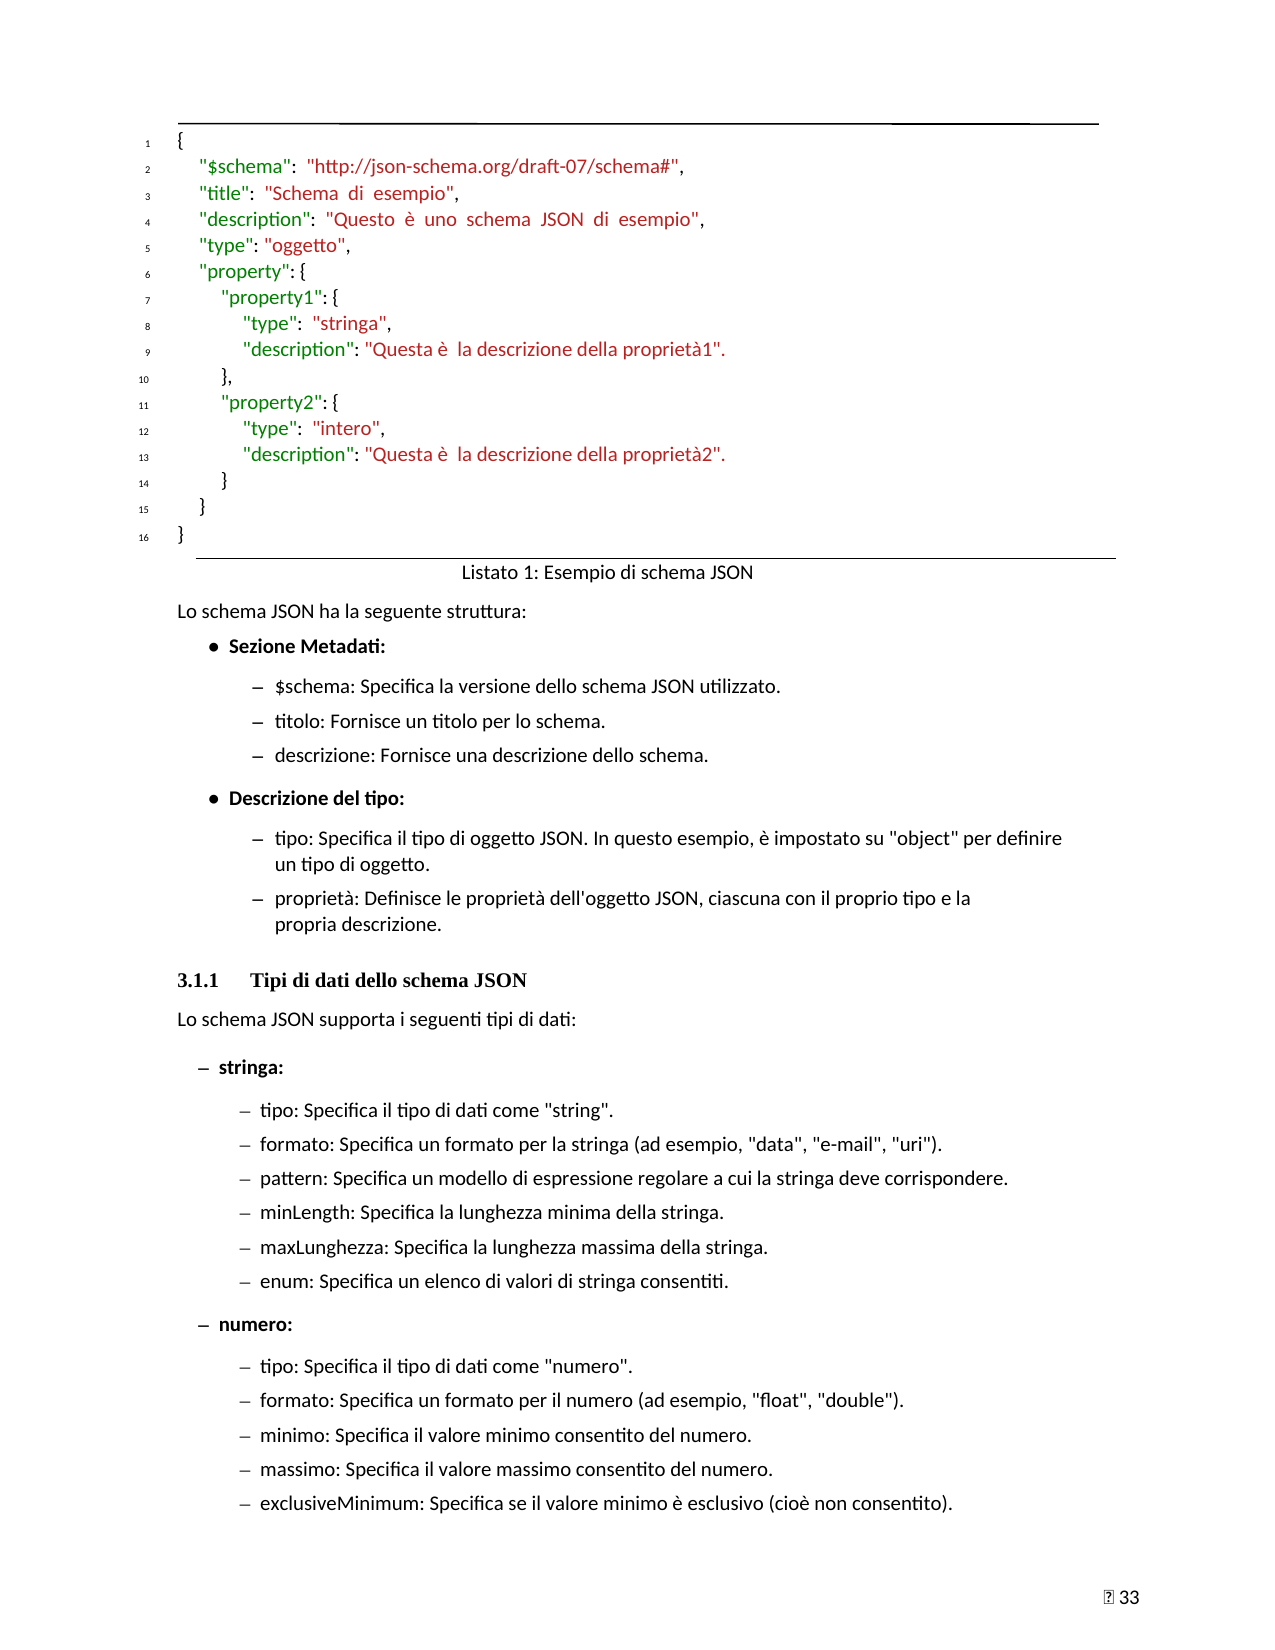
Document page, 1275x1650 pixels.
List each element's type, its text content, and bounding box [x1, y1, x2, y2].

list maxLunghezza: Specifica la lunghezza massima della stringa. [239, 1234, 1139, 1259]
list minLength: Specifica la lunghezza minima della stringa. [239, 1199, 1139, 1225]
list Sezione Metadati: [208, 633, 1139, 659]
text 15 } [138, 493, 1139, 519]
list numero: [198, 1311, 1139, 1336]
text 2 "$schema": "http://json-schema.org/draft-07/schema#", [145, 154, 1139, 179]
text 1 { [145, 127, 1139, 153]
text Lo schema JSON supporta i seguenti tipi di dati: [177, 1006, 1139, 1031]
list minimo: Specifica il valore minimo consentito del numero. [239, 1422, 1139, 1447]
list titolo: Fornisce un titolo per lo schema. [252, 708, 1139, 733]
list tipo: Specifica il tipo di oggetto JSON. In questo esempio, è impostato su "object" per definire un tipo di oggetto. [252, 825, 1076, 876]
list $schema: Specifica la versione dello schema JSON utilizzato. [252, 674, 1139, 699]
list tipo: Specifica il tipo di dati come "string". [239, 1097, 1139, 1122]
list Descrizione del tipo: [208, 785, 1139, 810]
text 14 } [138, 467, 1139, 493]
text 9 "description": "Questa è la descrizione della proprietà1". [145, 337, 1139, 362]
list formato: Specifica un formato per la stringa (ad esempio, "data", "e-mail", "uri"). [239, 1131, 1139, 1156]
text 4 "description": "Questo è uno schema JSON di esempio", [145, 206, 1139, 231]
list enum: Specifica un elenco di valori di stringa consentiti. [239, 1268, 1139, 1293]
text 8 "type": "stringa", [145, 311, 1139, 336]
text 11 "property2": { [138, 389, 1139, 414]
text 3 "title": "Schema di esempio", [145, 180, 1139, 205]
text 13 "description": "Questa è la descrizione della proprietà2". [138, 441, 1139, 467]
list massimo: Specifica il valore massimo consentito del numero. [239, 1456, 1139, 1482]
list formato: Specifica un formato per il numero (ad esempio, "float", "double"). [239, 1388, 1139, 1413]
list pattern: Specifica un modello di espressione regolare a cui la stringa deve corrispondere. [239, 1165, 1139, 1191]
text Lo schema JSON ha la seguente struttura: [177, 598, 1099, 624]
text Listato 1: Esempio di schema JSON [177, 546, 810, 585]
text 16 } [138, 521, 1139, 546]
subtitle Tipi di dati dello schema JSON [177, 967, 1139, 992]
text 7 "property1": { [145, 284, 1139, 310]
list proprietà: Definisce le proprietà dell'oggetto JSON, ciascuna con il proprio tipo e la propria descrizione. [252, 885, 1032, 936]
list tipo: Specifica il tipo di dati come "numero". [239, 1353, 1139, 1379]
text 5 "type": "oggetto", [145, 232, 1139, 258]
text 6 "property": { [145, 258, 1139, 284]
list exclusiveMinimum: Specifica se il valore minimo è esclusivo (cioè non consentito). [239, 1491, 1139, 1516]
text 12 "type": "intero", [138, 415, 1139, 440]
list descrizione: Fornisce una descrizione dello schema. [252, 742, 1139, 768]
list stringa: [198, 1054, 1139, 1079]
text 10 }, [138, 363, 1139, 388]
